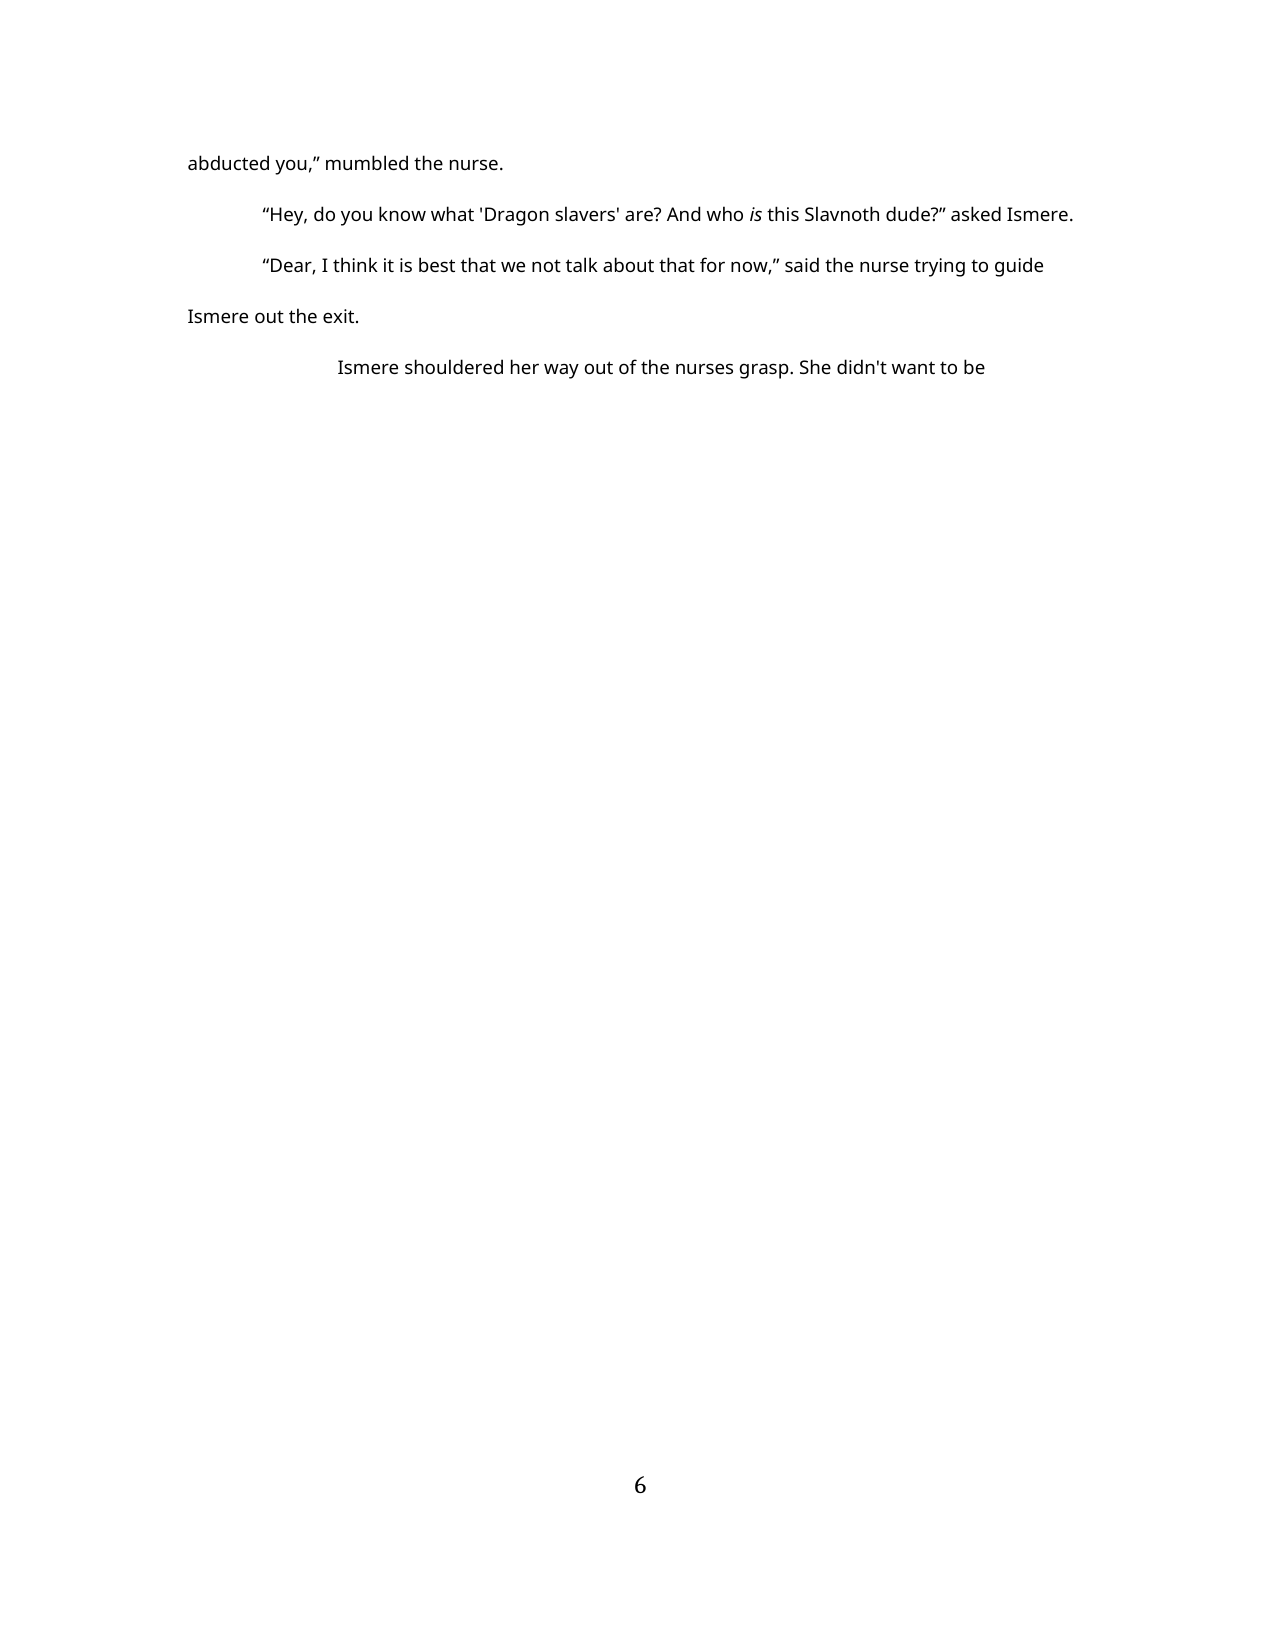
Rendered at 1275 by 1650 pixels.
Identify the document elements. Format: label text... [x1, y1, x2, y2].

text Ismere shouldered her way out of the nurses grasp. She didn't want to be [187, 354, 1087, 380]
text “Hey, do you know what 'Dragon slavers' are? And who is this Slavnoth dude?” asked Ismere. [187, 201, 1087, 227]
text abducted you,” mumbled the nurse. [187, 150, 1087, 176]
text “Dear, I think it is best that we not talk about that for now,” said the nurse trying to guide Ismere out the exit. [187, 252, 1087, 329]
